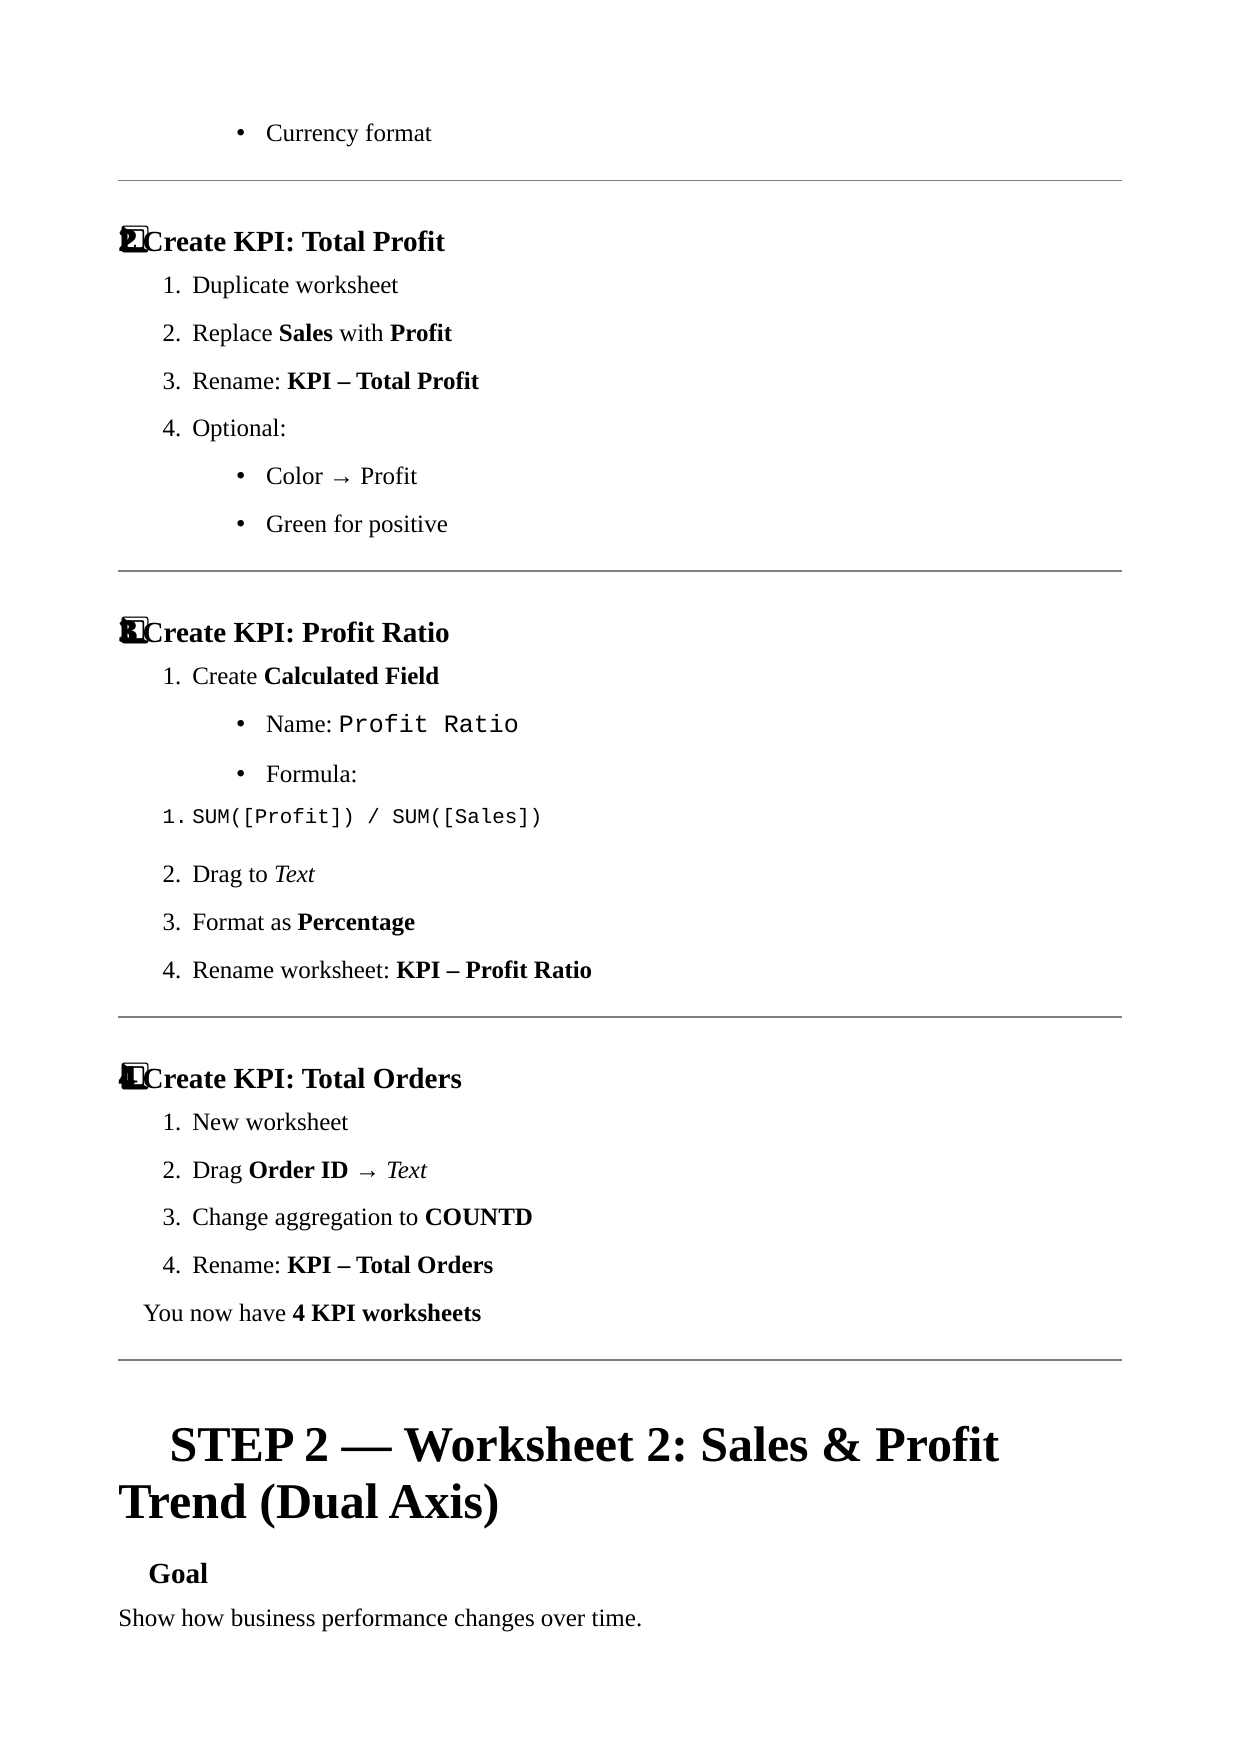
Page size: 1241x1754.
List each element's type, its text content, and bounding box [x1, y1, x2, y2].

list Drag to Text [162, 859, 1122, 888]
list New worksheet [162, 1107, 1122, 1136]
list Name: Profit Ratio [236, 709, 1122, 739]
list Rename: KPI – Total Profit [162, 366, 1122, 394]
list Create Calculated Field [162, 661, 1122, 690]
subtitle ✅ STEP 2 — Worksheet 2: Sales & Profit Trend (Dual Axis) [118, 1414, 1122, 1529]
list Replace Sales with Profit [162, 318, 1122, 347]
list Format as Percentage [162, 907, 1122, 936]
list Change aggregation to COUNTD [162, 1202, 1122, 1231]
subtitle 🎯 Goal [118, 1557, 1122, 1590]
text ✅ You now have 4 KPI worksheets [118, 1298, 1122, 1326]
list Rename: KPI – Total Orders [162, 1250, 1122, 1279]
list Formula: [236, 759, 1122, 787]
list SUM([Profit]) / SUM([Sales]) [162, 806, 1122, 830]
list Duplicate worksheet [162, 271, 1122, 299]
subtitle 2️⃣ Create KPI: Total Profit [118, 224, 1122, 258]
list Drag Order ID → Text [162, 1155, 1122, 1183]
list Green for positive [236, 509, 1122, 537]
list Optional: [162, 413, 1122, 442]
list Rename worksheet: KPI – Profit Ratio [162, 955, 1122, 983]
subtitle 4️⃣ Create KPI: Total Orders [118, 1061, 1122, 1095]
text Show how business performance changes over time. [118, 1603, 1122, 1631]
subtitle 3️⃣ Create KPI: Profit Ratio [118, 615, 1122, 649]
list Currency format [236, 118, 1122, 147]
list Color → Profit [236, 461, 1122, 490]
